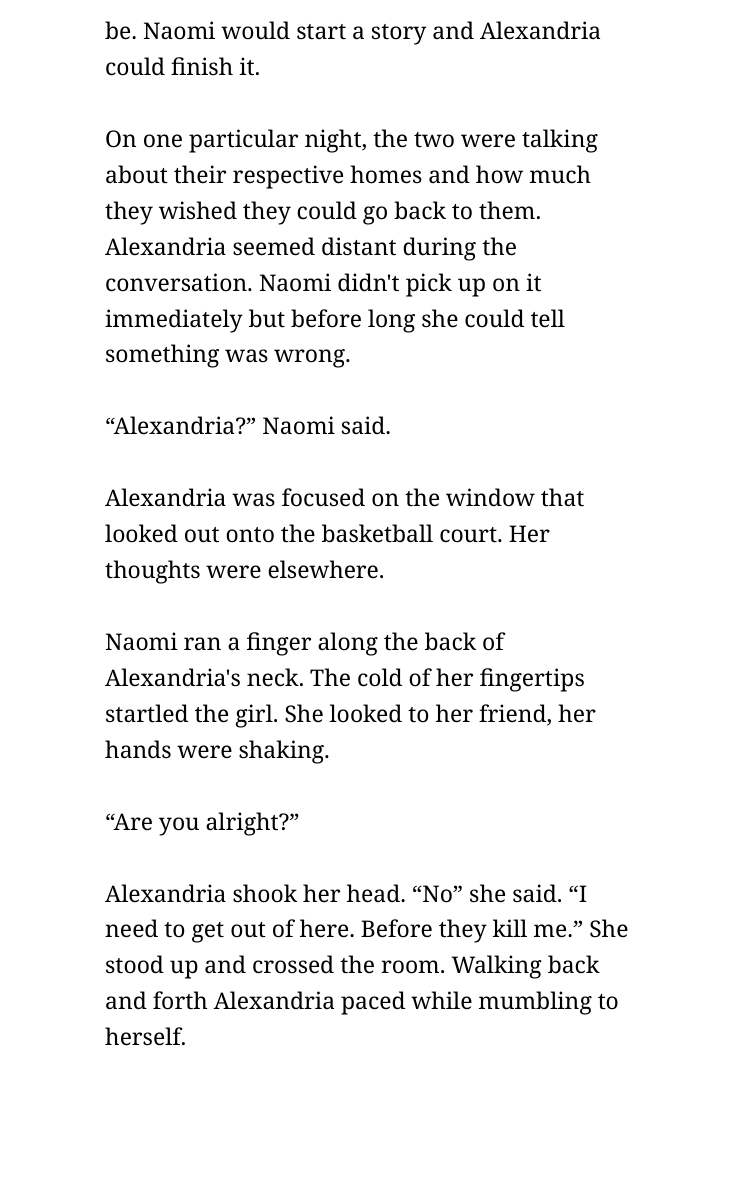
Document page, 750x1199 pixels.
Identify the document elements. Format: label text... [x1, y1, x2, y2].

text Naomi ran a finger along the back of Alexandria's neck. The cold of her fingertips startled the girl. She looked to her friend, her hands were shaking. [105, 626, 645, 765]
text “Are you alright?” [105, 806, 645, 837]
text be. Naomi would start a story and Alexandria could finish it. [105, 15, 645, 82]
text Alexandria shook her head. “No” she said. “I need to get out of here. Before they kill me.” She stood up and crossed the room. Walking back and forth Alexandria paced while mumbling to herself. [105, 877, 645, 1052]
text Alexandria was focused on the window that looked out onto the basketball court. Her thoughts were elsewhere. [105, 482, 645, 585]
text “Alexandria?” Naomi said. [105, 410, 645, 442]
text On one particular night, the two were talking about their respective homes and how much they wished they could go back to them. Alexandria seemed distant during the conversation. Naomi didn't pick up on it immediately but before long she could tell something was wrong. [105, 123, 645, 370]
